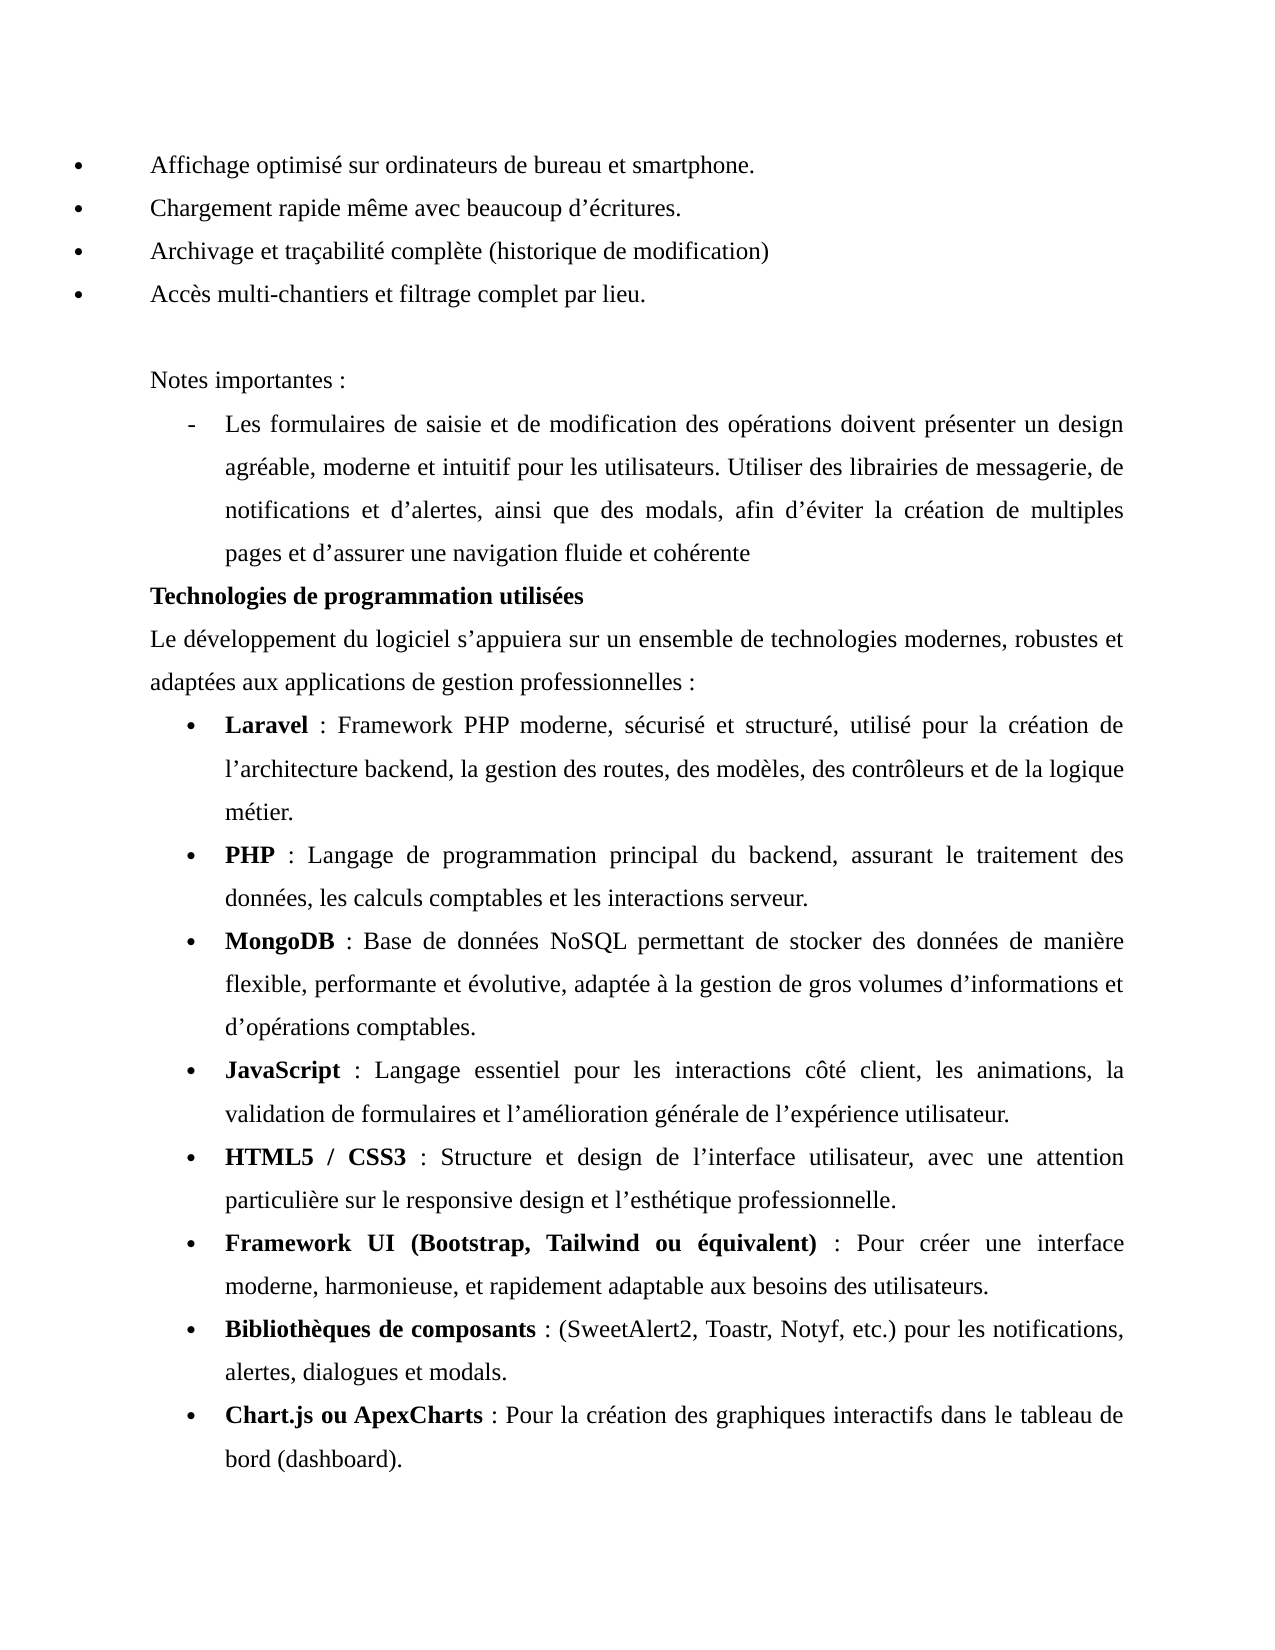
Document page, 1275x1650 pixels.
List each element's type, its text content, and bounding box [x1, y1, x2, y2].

text Le développement du logiciel s’appuiera sur un ensemble de technologies modernes, robustes et adaptées aux applications de gestion professionnelles : [150, 624, 1125, 696]
list JavaScript : Langage essentiel pour les interactions côté client, les animations, la validation de formulaires et l’amélioration générale de l’expérience utilisateur. [187, 1056, 1125, 1127]
list Affichage optimisé sur ordinateurs de bureau et smartphone. [75, 150, 1125, 179]
text Notes importantes : [150, 366, 1125, 394]
list Bibliothèques de composants : (SweetAlert2, Toastr, Notyf, etc.) pour les notifications, alertes, dialogues et modals. [187, 1314, 1125, 1386]
list Archivage et traçabilité complète (historique de modification) [75, 236, 1125, 265]
list Accès multi-chantiers et filtrage complet par lieu. [75, 279, 1125, 308]
list MongoDB : Base de données NoSQL permettant de stocker des données de manière flexible, performante et évolutive, adaptée à la gestion de gros volumes d’informations et d’opérations comptables. [187, 926, 1125, 1041]
list Les formulaires de saisie et de modification des opérations doivent présenter un design agréable, moderne et intuitif pour les utilisateurs. Utiliser des librairies de messagerie, de notifications et d’alertes, ainsi que des modals, afin d’éviter la création de multiples pages et d’assurer une navigation fluide et cohérente [187, 409, 1125, 567]
list Chart.js ou ApexCharts : Pour la création des graphiques interactifs dans le tableau de bord (dashboard). [187, 1401, 1125, 1472]
text Technologies de programmation utilisées [150, 581, 1125, 610]
list PHP : Langage de programmation principal du backend, assurant le traitement des données, les calculs comptables et les interactions serveur. [187, 840, 1125, 912]
list Laravel : Framework PHP moderne, sécurisé et structuré, utilisé pour la création de l’architecture backend, la gestion des routes, des modèles, des contrôleurs et de la logique métier. [187, 711, 1125, 826]
list HTML5 / CSS3 : Structure et design de l’interface utilisateur, avec une attention particulière sur le responsive design et l’esthétique professionnelle. [187, 1142, 1125, 1214]
list Framework UI (Bootstrap, Tailwind ou équivalent) : Pour créer une interface moderne, harmonieuse, et rapidement adaptable aux besoins des utilisateurs. [187, 1228, 1125, 1300]
list Chargement rapide même avec beaucoup d’écritures. [75, 193, 1125, 222]
